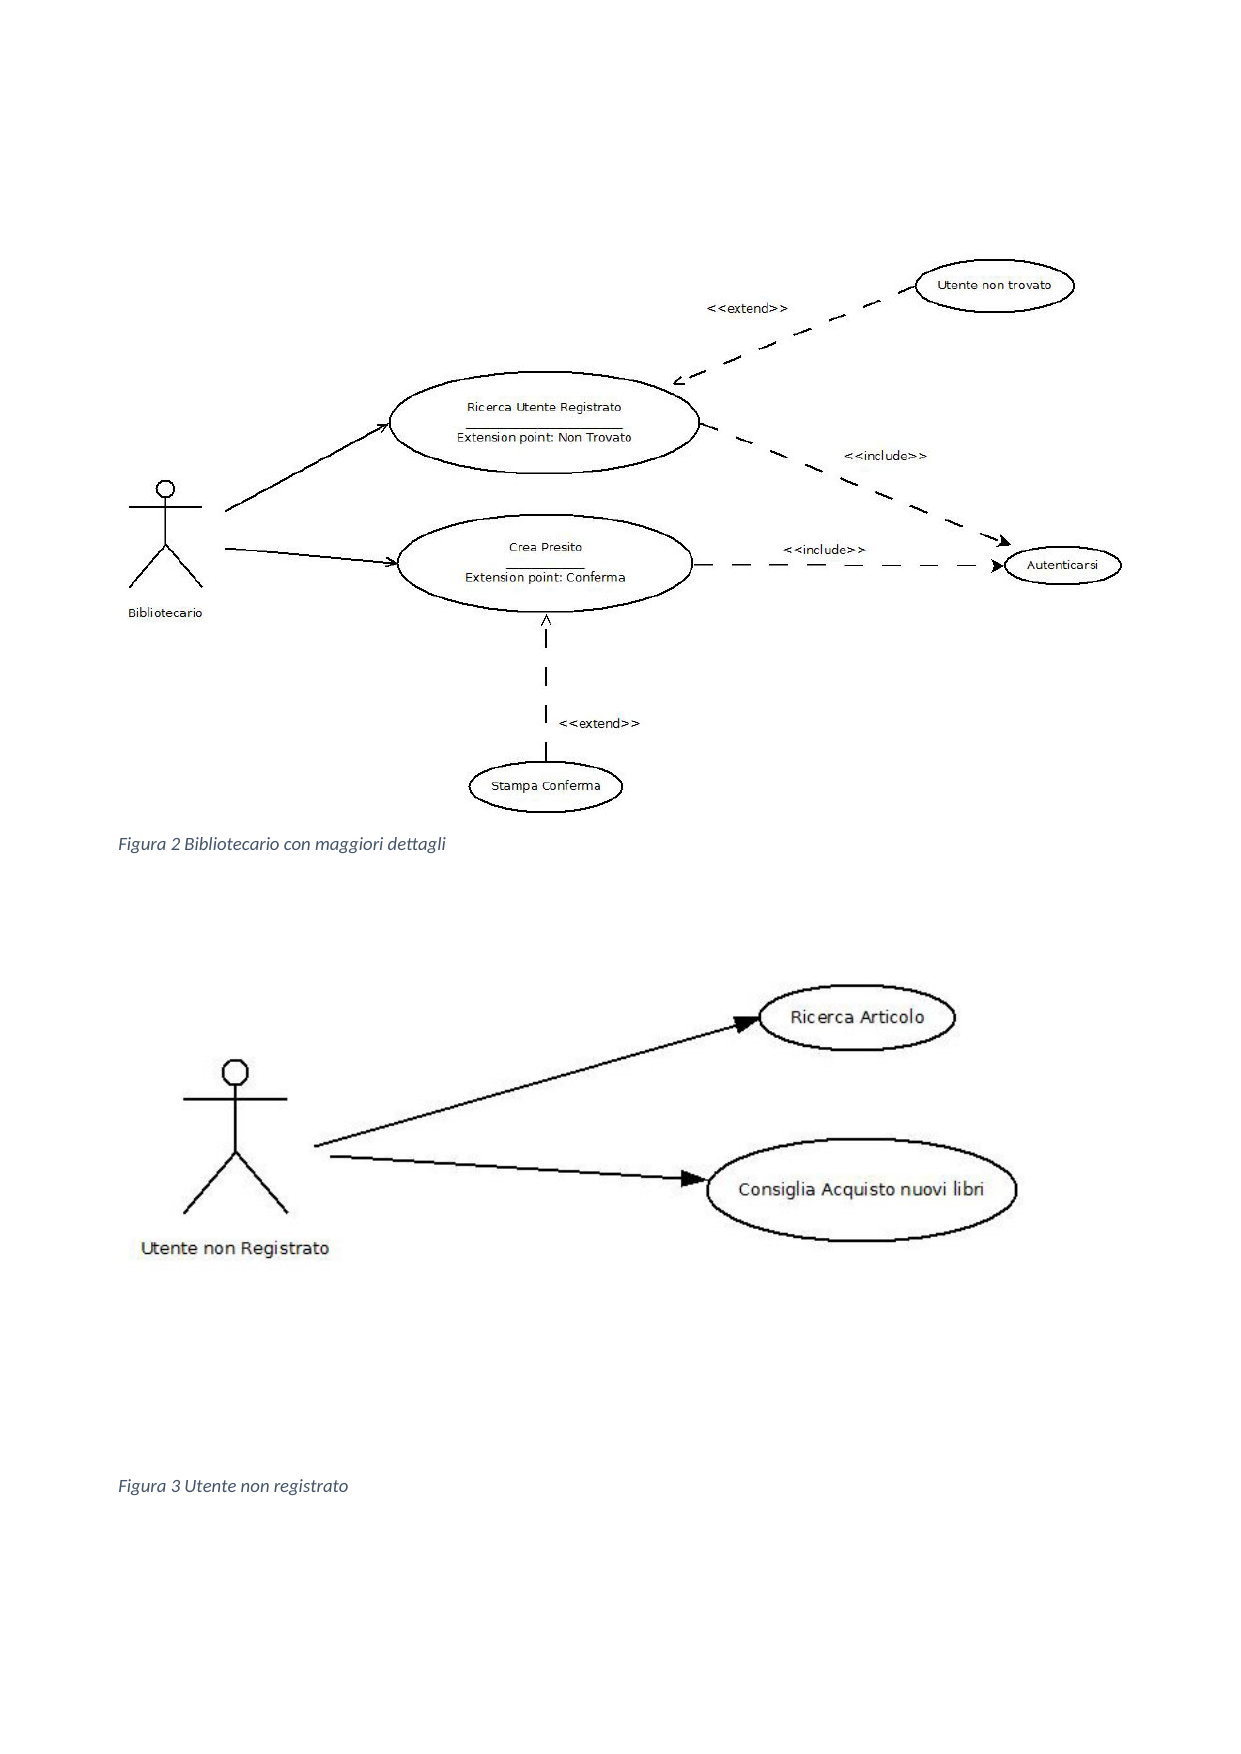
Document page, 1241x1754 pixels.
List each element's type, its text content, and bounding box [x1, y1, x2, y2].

text Figura 2 Bibliotecario con maggiori dettagli [118, 832, 1122, 855]
text Figura 3 Utente non registrato [118, 1474, 1122, 1497]
